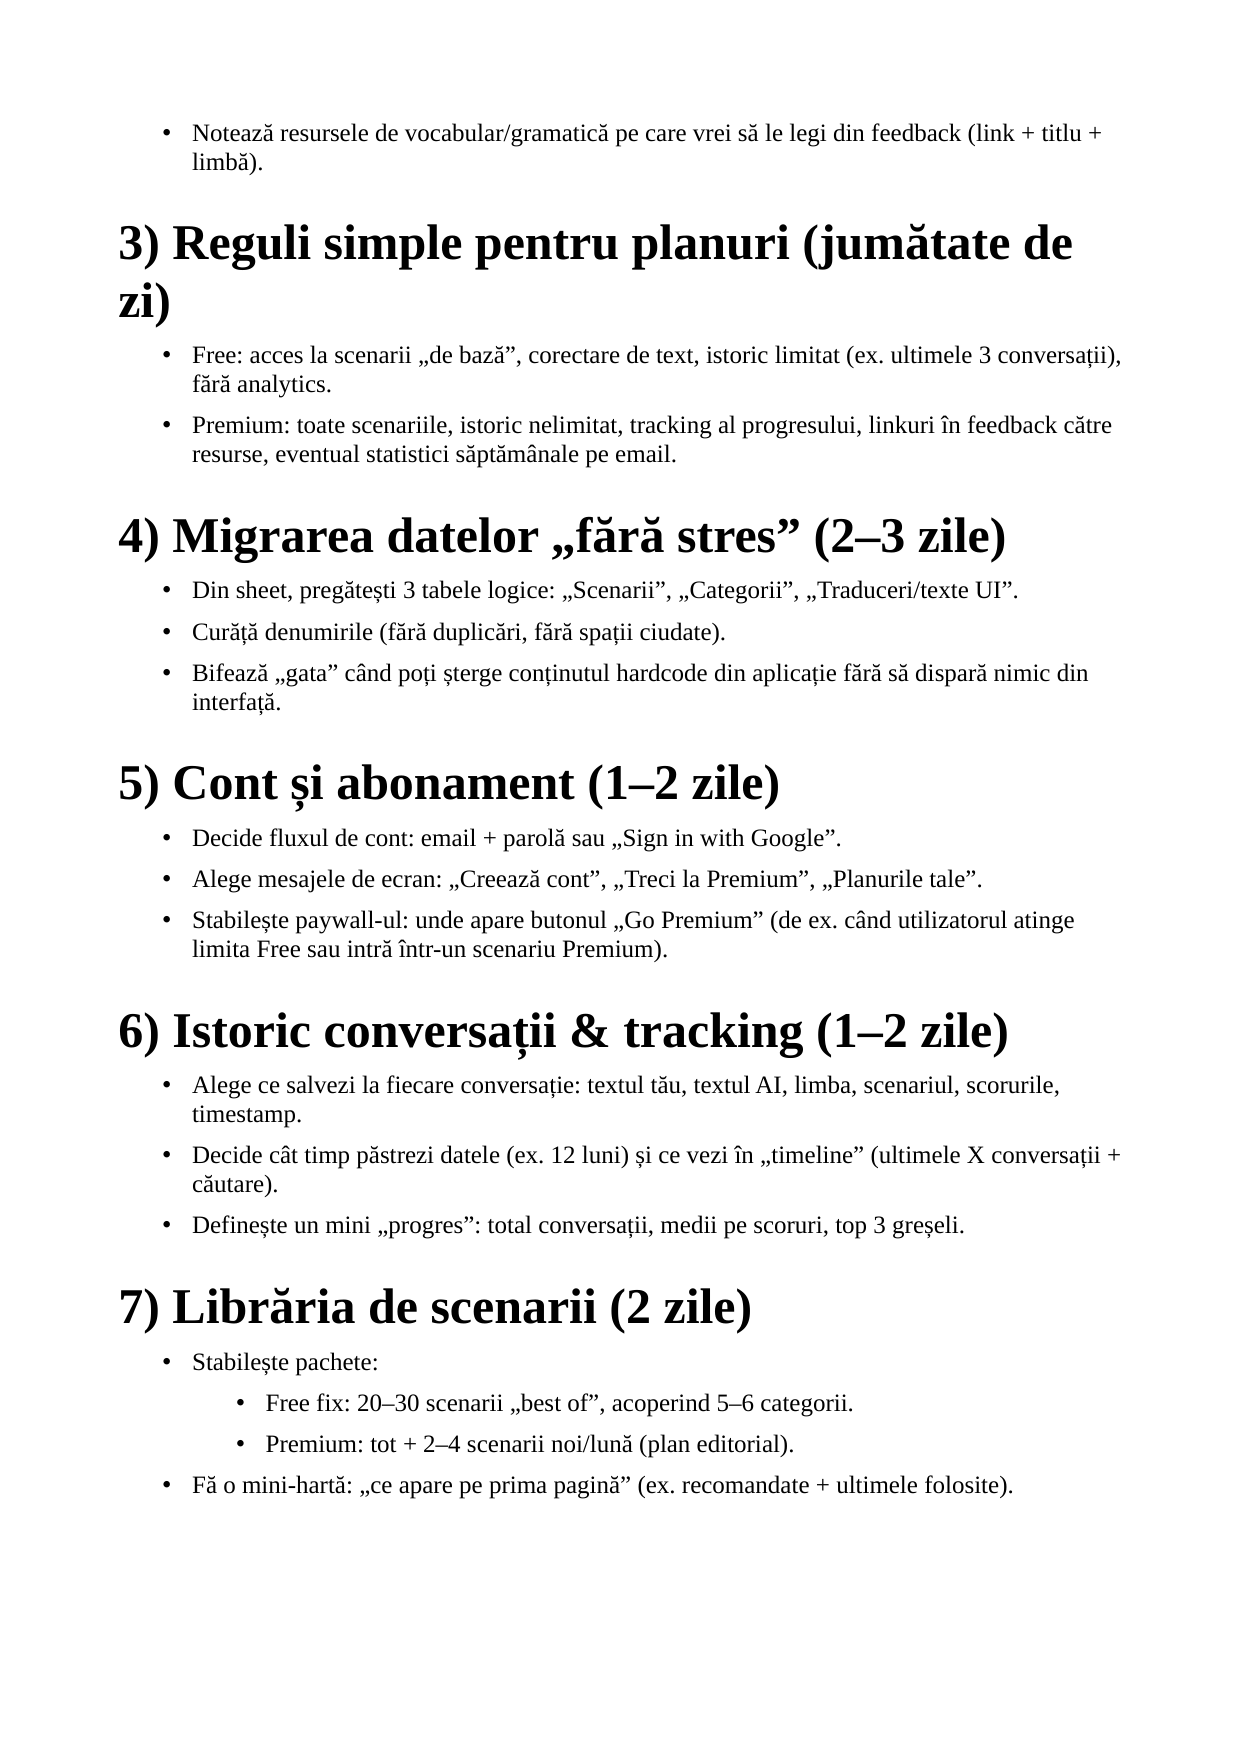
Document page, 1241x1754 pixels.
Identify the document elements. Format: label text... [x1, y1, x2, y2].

subtitle 3) Reguli simple pentru planuri (jumătate de zi) [118, 213, 1122, 328]
list Decide cât timp păstrezi datele (ex. 12 luni) și ce vezi în „timeline” (ultimele X conversații + căutare). [162, 1141, 1122, 1198]
subtitle 6) Istoric conversații & tracking (1–2 zile) [118, 1001, 1122, 1058]
list Alege mesajele de ecran: „Creează cont”, „Treci la Premium”, „Planurile tale”. [162, 864, 1122, 893]
list Premium: toate scenariile, istoric nelimitat, tracking al progresului, linkuri în feedback către resurse, eventual statistici săptămânale pe email. [162, 411, 1122, 468]
list Alege ce salvezi la fiecare conversație: textul tău, textul AI, limba, scenariul, scorurile, timestamp. [162, 1071, 1122, 1128]
list Bifează „gata” când poți șterge conținutul hardcode din aplicație fără să dispară nimic din interfață. [162, 658, 1122, 716]
list Fă o mini-hartă: „ce apare pe prima pagină” (ex. recomandate + ultimele folosite). [162, 1471, 1122, 1499]
list Curăță denumirile (fără duplicări, fără spații ciudate). [162, 617, 1122, 646]
list Free fix: 20–30 scenarii „best of”, acoperind 5–6 categorii. [236, 1388, 1122, 1417]
list Definește un mini „progres”: total conversații, medii pe scoruri, top 3 greșeli. [162, 1211, 1122, 1239]
subtitle 7) Librăria de scenarii (2 zile) [118, 1277, 1122, 1334]
list Notează resursele de vocabular/gramatică pe care vrei să le legi din feedback (link + titlu + limbă). [162, 118, 1122, 176]
subtitle 5) Cont și abonament (1–2 zile) [118, 753, 1122, 811]
subtitle 4) Migrarea datelor „fără stres” (2–3 zile) [118, 506, 1122, 563]
list Free: acces la scenarii „de bază”, corectare de text, istoric limitat (ex. ultimele 3 conversații), fără analytics. [162, 341, 1122, 398]
list Stabilește pachete: [162, 1347, 1122, 1376]
list Decide fluxul de cont: email + parolă sau „Sign in with Google”. [162, 823, 1122, 852]
list Din sheet, pregătești 3 tabele logice: „Scenarii”, „Categorii”, „Traduceri/texte UI”. [162, 576, 1122, 604]
list Stabilește paywall-ul: unde apare butonul „Go Premium” (de ex. când utilizatorul atinge limita Free sau intră într-un scenariu Premium). [162, 906, 1122, 963]
list Premium: tot + 2–4 scenarii noi/lună (plan editorial). [236, 1429, 1122, 1458]
